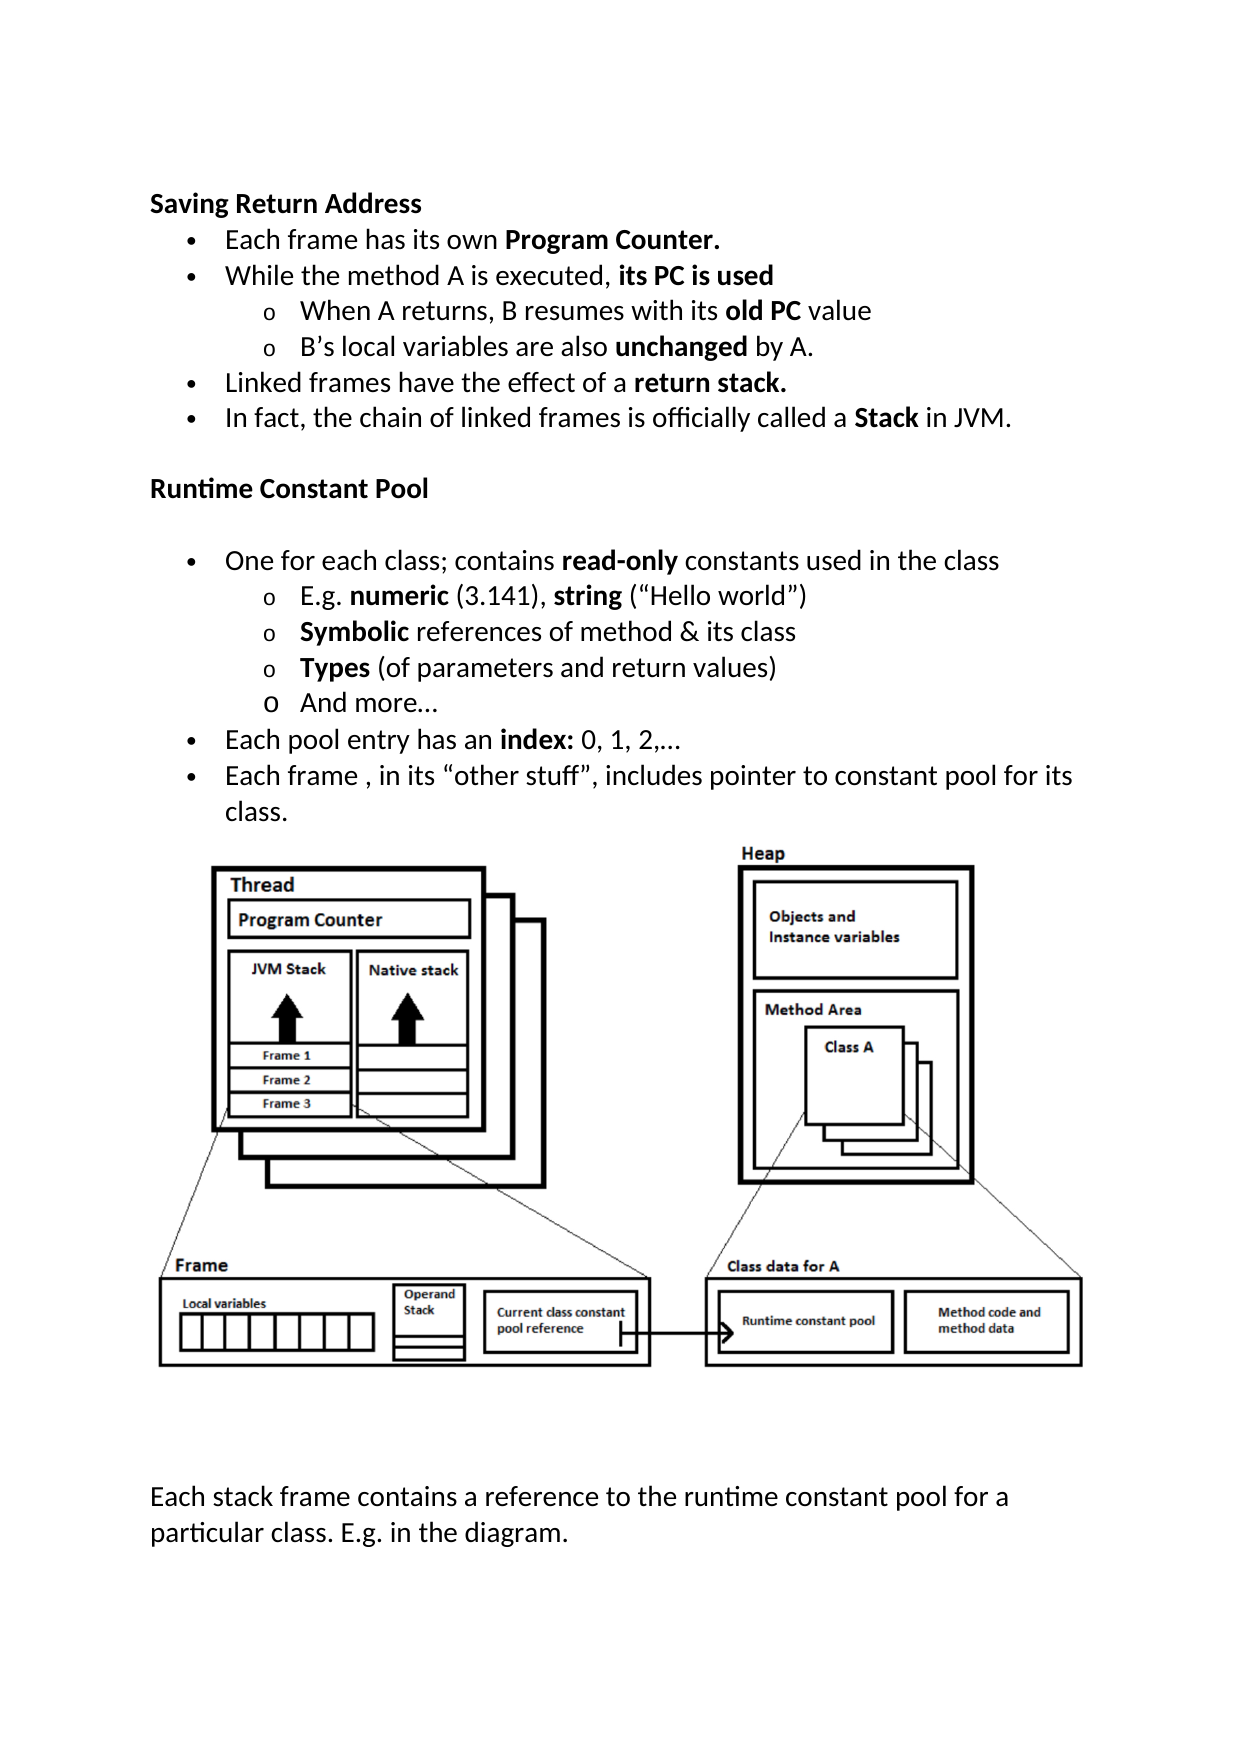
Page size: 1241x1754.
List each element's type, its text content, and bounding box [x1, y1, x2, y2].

list Linked frames have the effect of a return stack. [187, 364, 1090, 399]
text Saving Return Address [150, 186, 1090, 221]
list Symbolic references of method & its class [262, 613, 1090, 649]
list While the method A is executed, its PC is used [187, 257, 1090, 292]
list Each frame has its own Program Counter. [187, 221, 1090, 257]
list Types (of parameters and return values) [262, 649, 1090, 684]
list In fact, the chain of linked frames is officially called a Stack in JVM. [187, 399, 1090, 435]
text Each stack frame contains a reference to the runtime constant pool for a particular class. E.g. in the diagram. [150, 1478, 1090, 1550]
list One for each class; contains read-only constants used in the class [187, 542, 1090, 577]
list Each pool entry has an index: 0, 1, 2,… [187, 721, 1090, 757]
list When A returns, B resumes with its old PC value [262, 292, 1090, 328]
list E.g. numeric (3.141), string (“Hello world”) [262, 577, 1090, 613]
list Each frame , in its “other stuff”, includes pointer to constant pool for its class. [187, 757, 1090, 828]
list And more… [262, 684, 1090, 721]
list B’s local variables are also unchanged by A. [262, 328, 1090, 364]
text Runtime Constant Pool [150, 471, 1090, 506]
